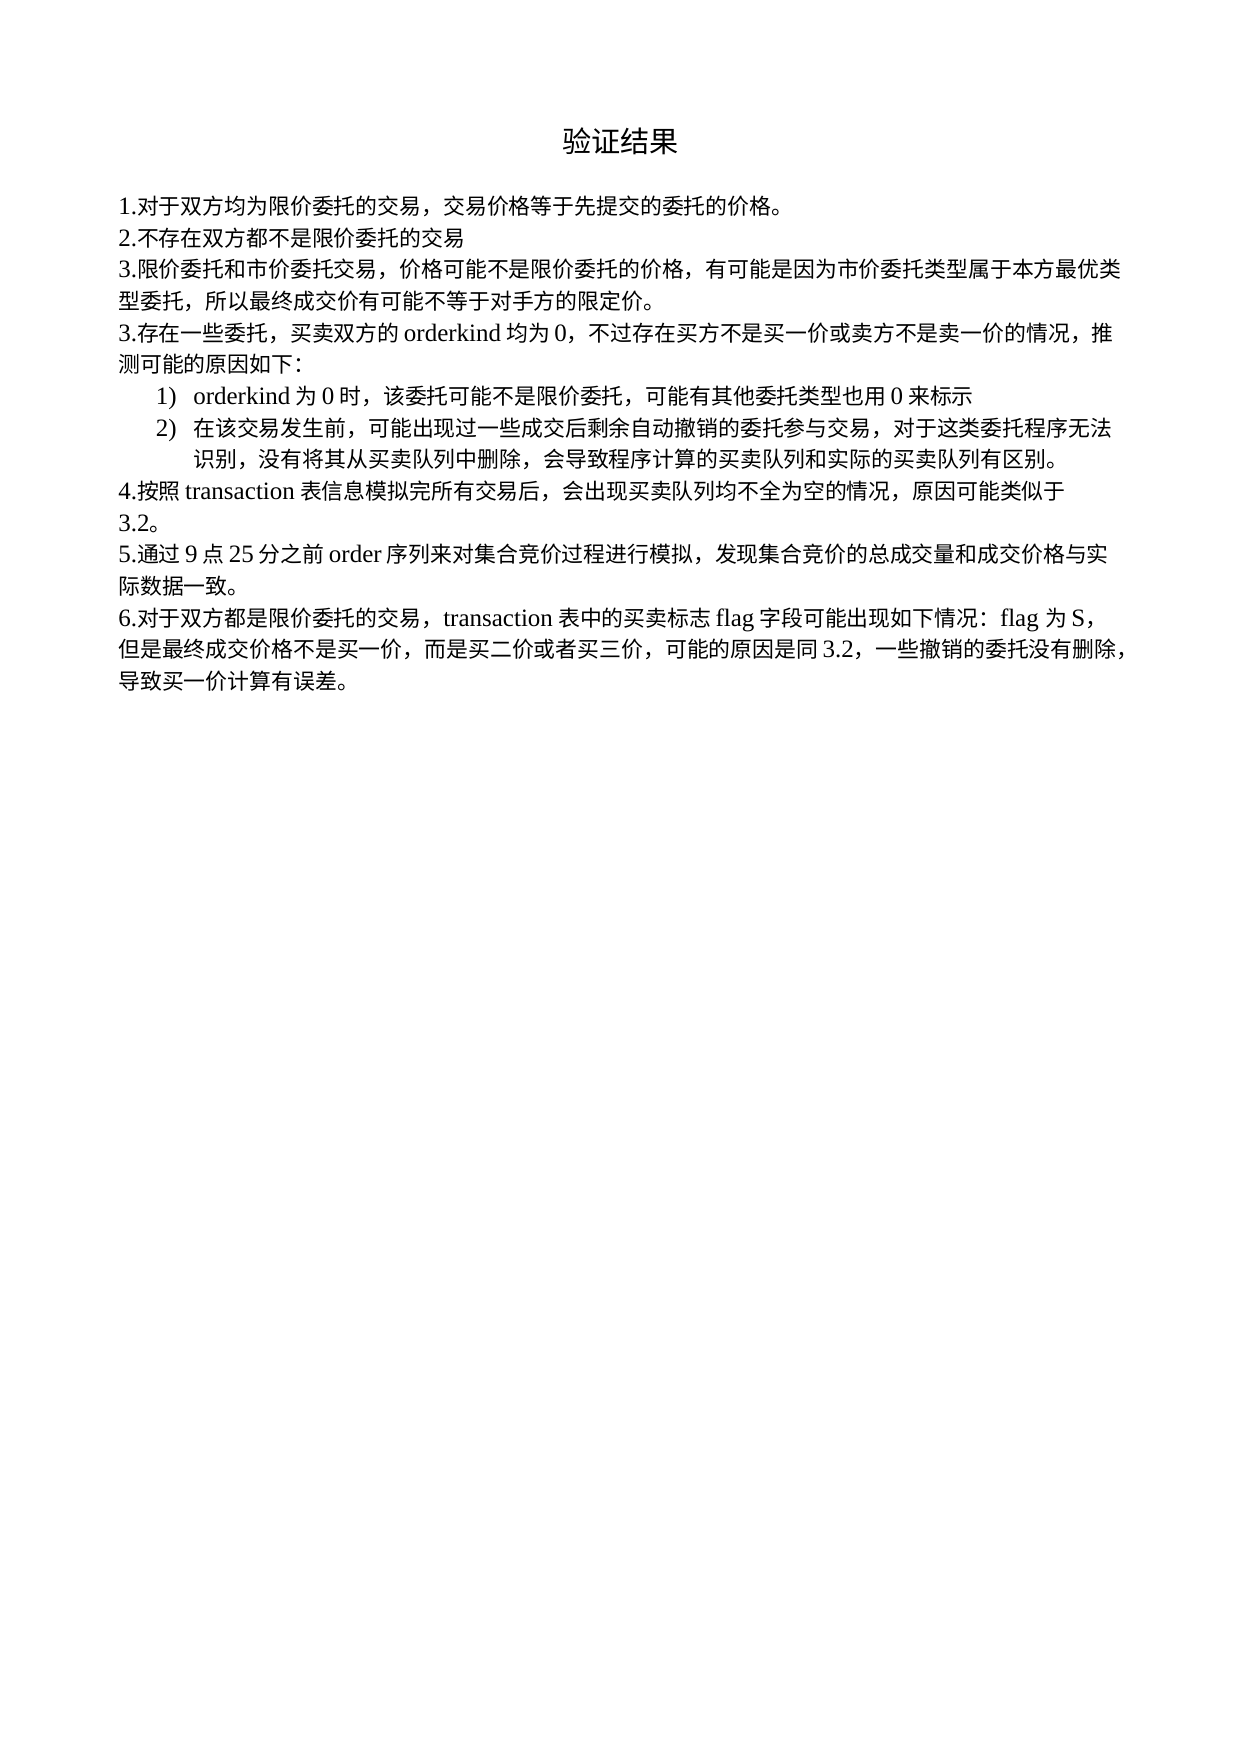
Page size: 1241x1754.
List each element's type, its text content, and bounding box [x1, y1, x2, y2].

text 验证结果 [118, 118, 1122, 160]
text 3.限价委托和市价委托交易，价格可能不是限价委托的价格，有可能是因为市价委托类型属于本方最优类型委托，所以最终成交价有可能不等于对手方的限定价。 [118, 252, 1122, 316]
text 6.对于双方都是限价委托的交易，transaction表中的买卖标志flag字段可能出现如下情况：flag 为S，但是最终成交价格不是买一价，而是买二价或者买三价，可能的原因是同3.2，一些撤销的委托没有删除，导致买一价计算有误差。 [118, 601, 1122, 696]
text 4.按照transaction表信息模拟完所有交易后，会出现买卖队列均不全为空的情况，原因可能类似于3.2。 [118, 474, 1122, 537]
list 在该交易发生前，可能出现过一些成交后剩余自动撤销的委托参与交易，对于这类委托程序无法识别，没有将其从买卖队列中删除，会导致程序计算的买卖队列和实际的买卖队列有区别。 [156, 411, 1122, 474]
text 1.对于双方均为限价委托的交易，交易价格等于先提交的委托的价格。 [118, 189, 1122, 221]
text 2.不存在双方都不是限价委托的交易 [118, 221, 1122, 252]
text 3.存在一些委托，买卖双方的orderkind均为0，不过存在买方不是买一价或卖方不是卖一价的情况，推测可能的原因如下： [118, 316, 1122, 379]
text 5.通过9点25分之前order序列来对集合竞价过程进行模拟，发现集合竞价的总成交量和成交价格与实际数据一致。 [118, 537, 1122, 601]
list orderkind为0时，该委托可能不是限价委托，可能有其他委托类型也用0来标示 [156, 379, 1122, 411]
